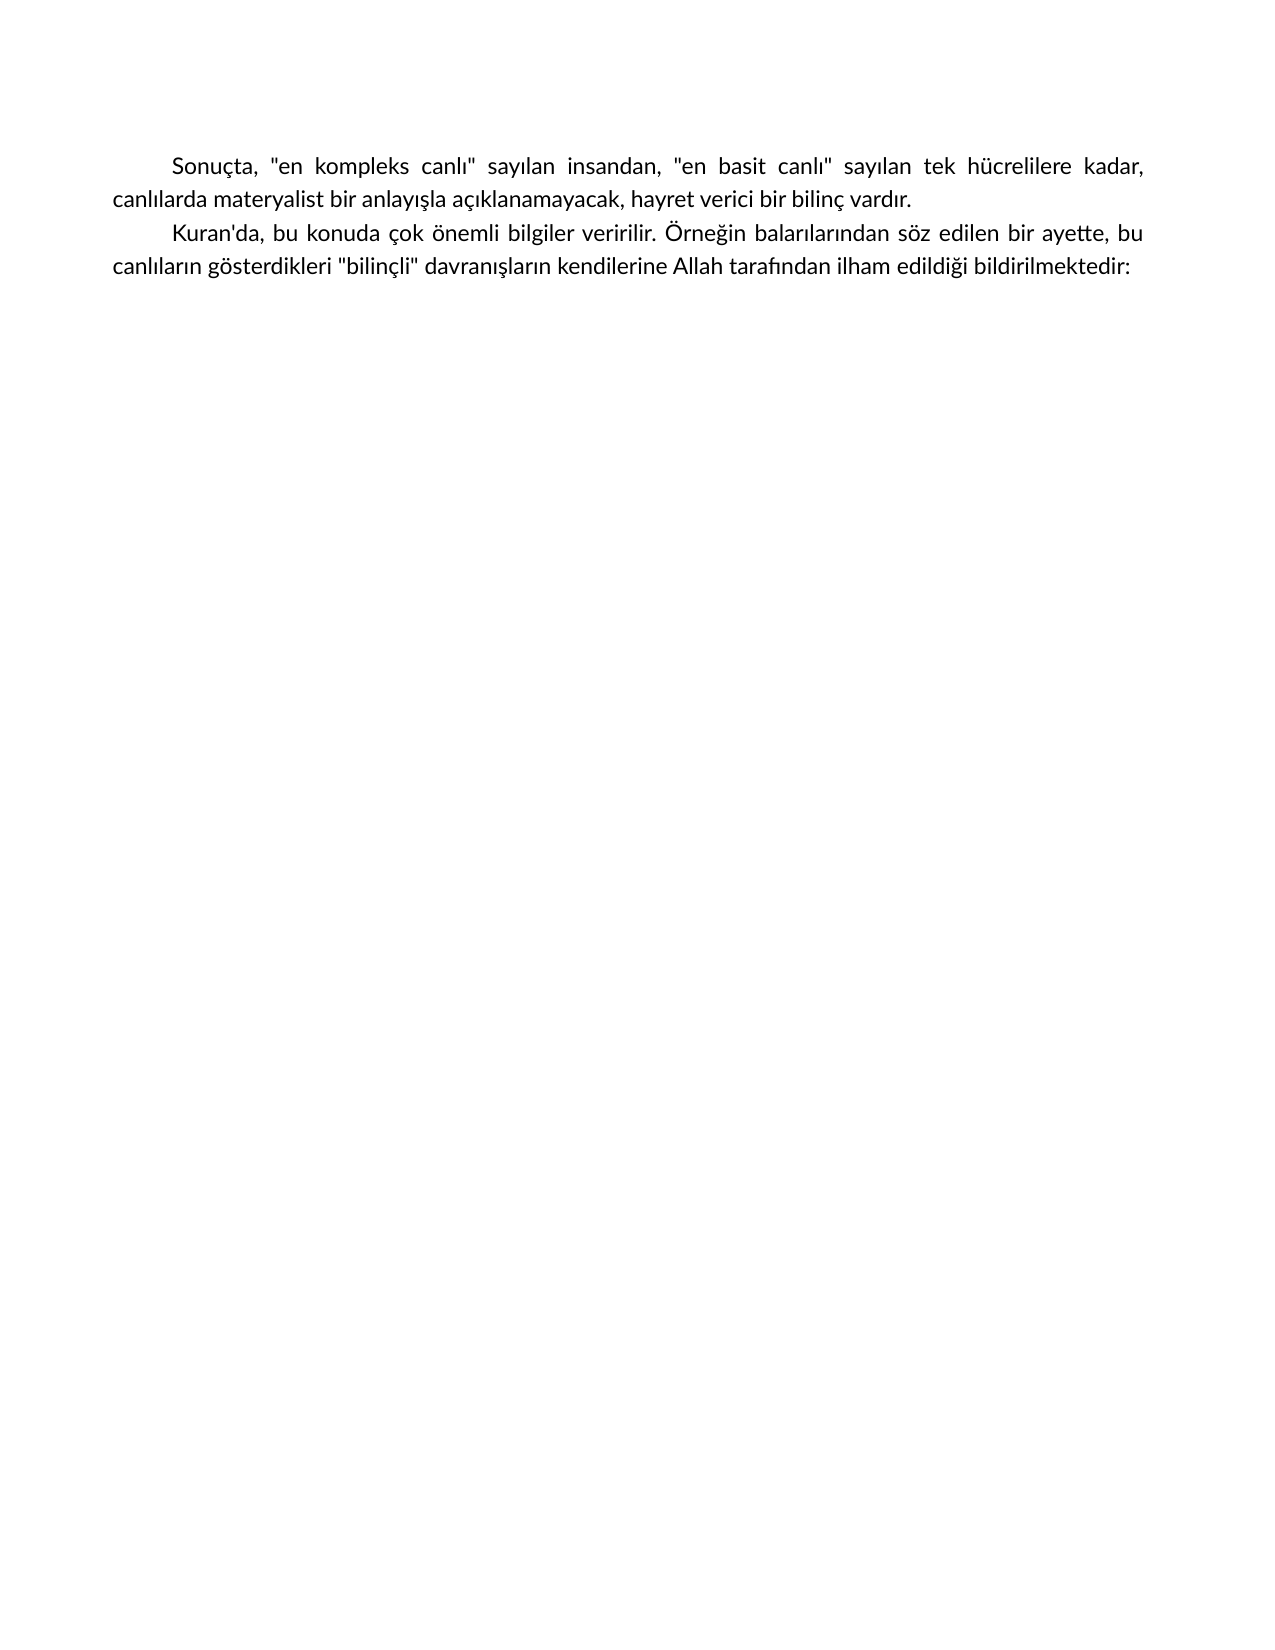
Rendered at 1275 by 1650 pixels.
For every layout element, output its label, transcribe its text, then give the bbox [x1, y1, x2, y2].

text Sonuçta, "en kompleks canlı" sayılan insandan, "en basit canlı" sayılan tek hücrelilere kadar, canlılarda materyalist bir anlayışla açıklanamayacak, hayret verici bir bilinç vardır. [112, 148, 1145, 214]
text Kuran'da, bu konuda çok önemli bilgiler veririlir. Örneğin balarılarından söz edilen bir ayette, bu canlıların gösterdikleri "bilinçli" davranışların kendilerine Allah tarafından ilham edildiği bildirilmektedir: [112, 214, 1145, 281]
